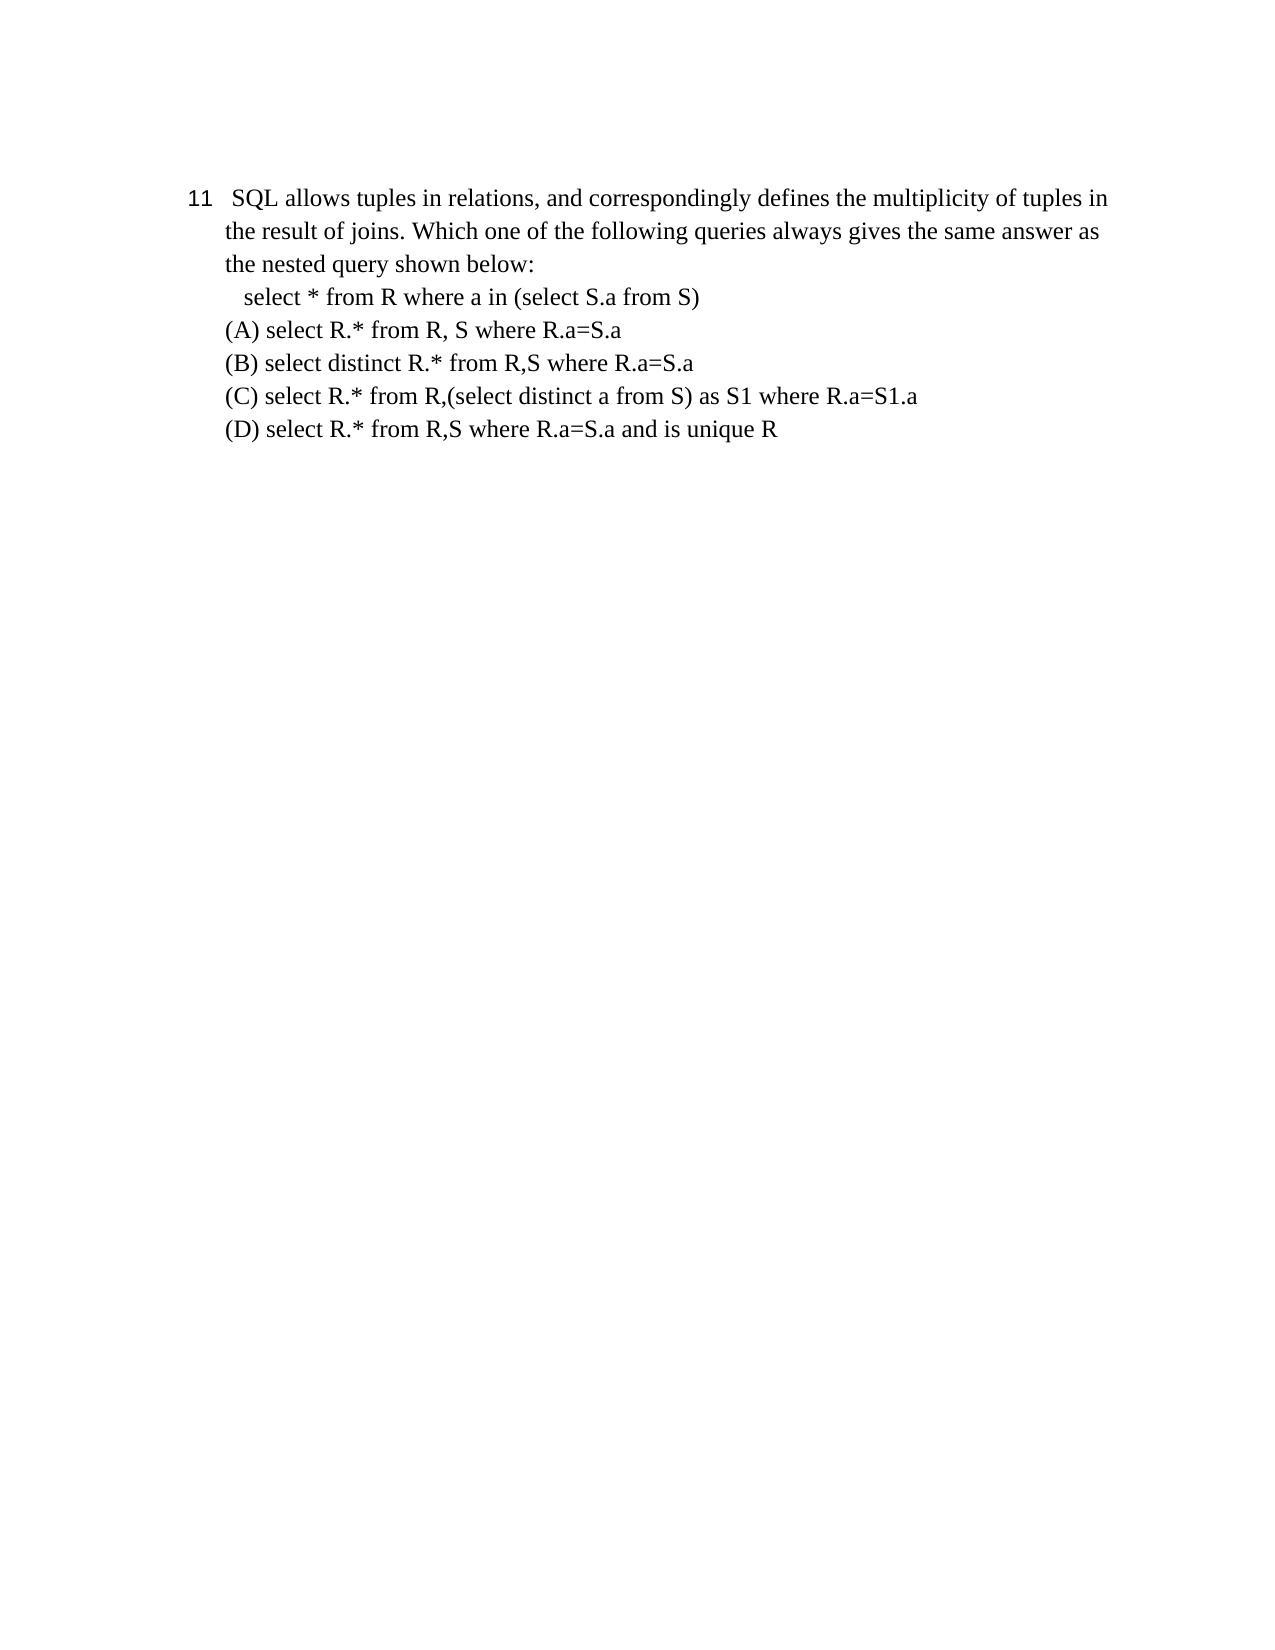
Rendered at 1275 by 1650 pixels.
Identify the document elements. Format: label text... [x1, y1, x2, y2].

text (C) select R.* from R,(select distinct a from S) as S1 where R.a=S1.a [225, 381, 1125, 410]
text (B) select distinct R.* from R,S where R.a=S.a [225, 348, 1125, 377]
text (D) select R.* from R,S where R.a=S.a and is unique R [225, 414, 1125, 443]
text (A) select R.* from R, S where R.a=S.a [225, 315, 1125, 344]
list SQL allows tuples in relations, and correspondingly defines the multiplicity of tuples in the result of joins. Which one of the following queries always gives the same answer as the nested query shown below: [187, 183, 1125, 278]
text select * from R where a in (select S.a from S) [225, 282, 1125, 311]
